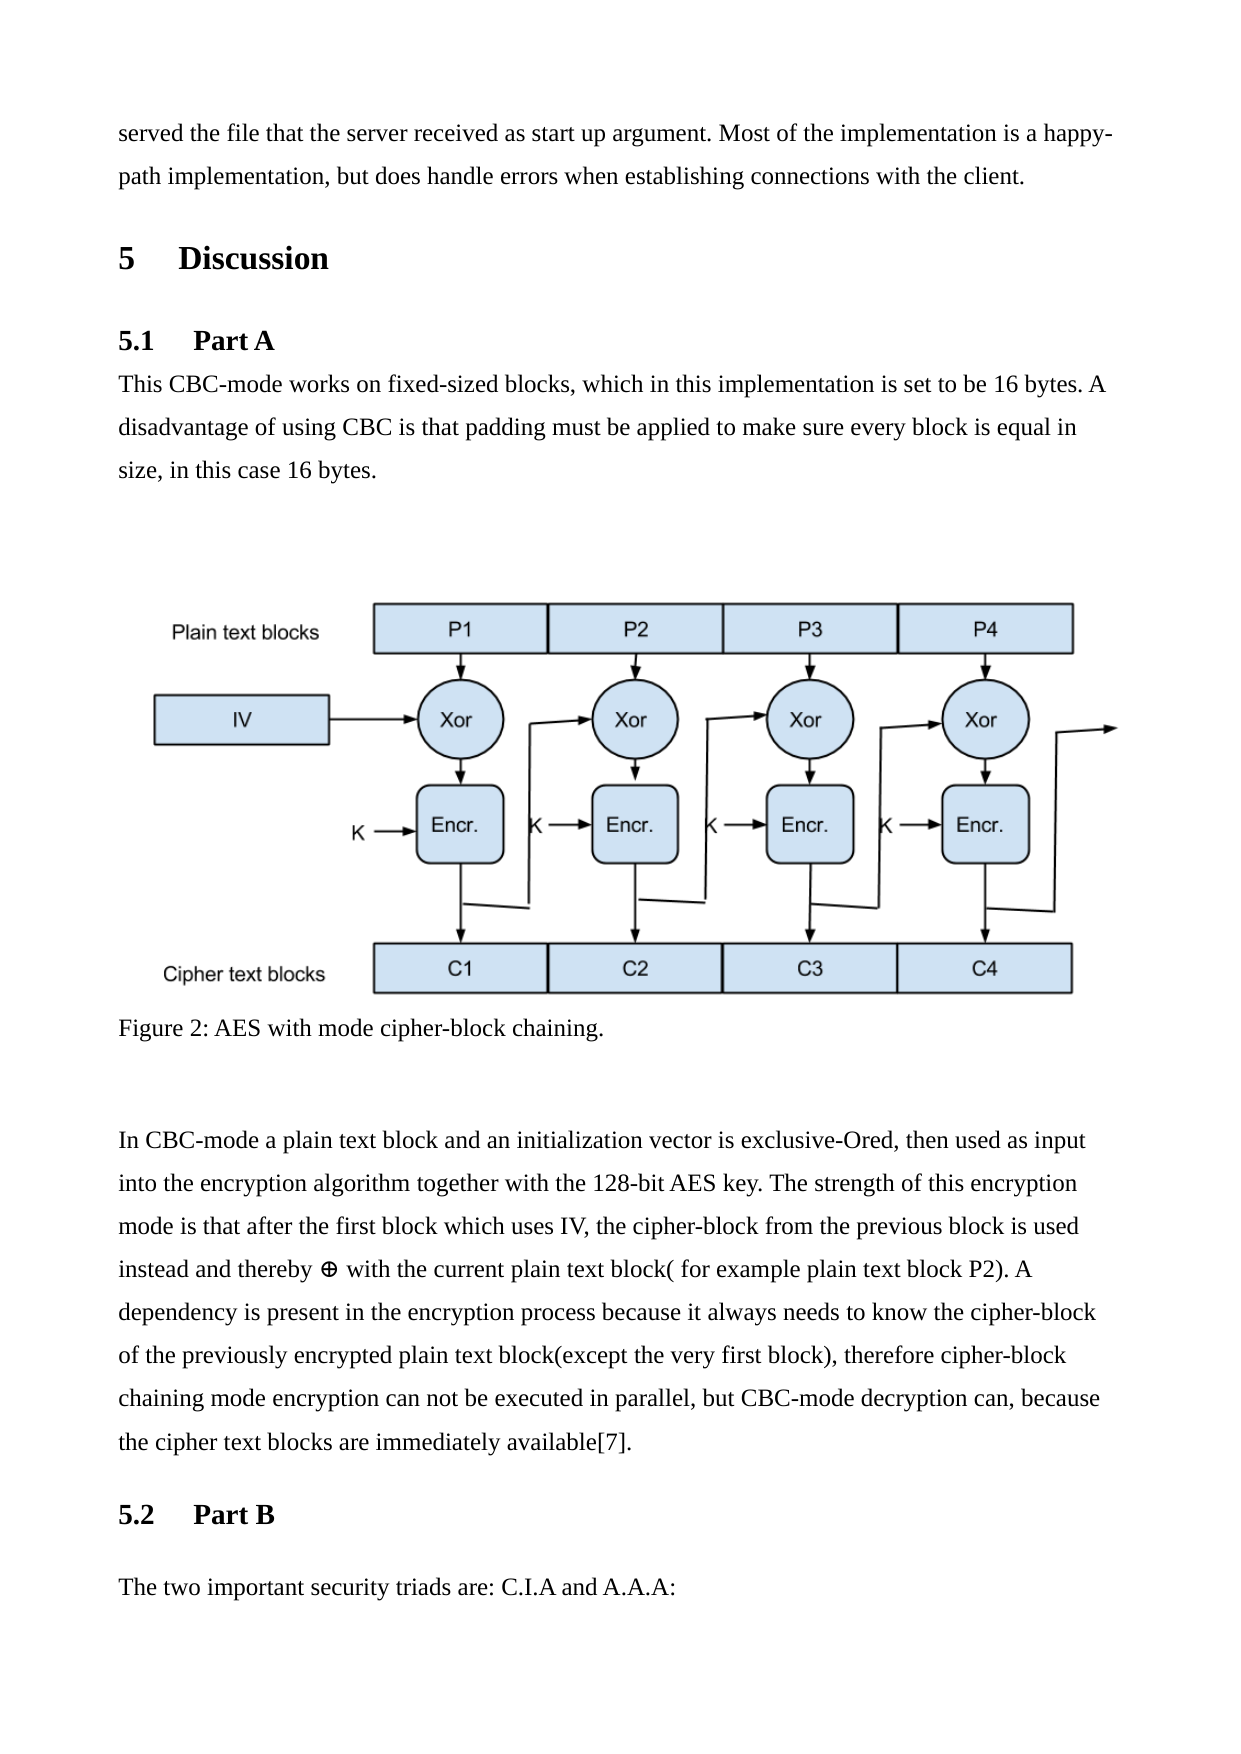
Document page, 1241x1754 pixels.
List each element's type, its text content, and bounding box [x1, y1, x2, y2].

text served the file that the server received as start up argument. Most of the implementation is a happy-path implementation, but does handle errors when establishing connections with the client. [118, 118, 1122, 190]
subtitle 5.1 Part A [118, 323, 1122, 356]
picture [118, 566, 1123, 1000]
text This CBC-mode works on fixed-sized blocks, which in this implementation is set to be 16 bytes. A disadvantage of using CBC is that padding must be applied to make sure every block is equal in size, in this case 16 bytes. [118, 369, 1122, 484]
subtitle 5 Discussion [118, 238, 1122, 276]
subtitle 5.2 Part B [118, 1497, 1122, 1530]
text Figure 2: AES with mode cipher-block chaining. [118, 1000, 1122, 1042]
text In CBC-mode a plain text block and an initialization vector is exclusive-Ored, then used as input into the encryption algorithm together with the 128-bit AES key. The strength of this encryption mode is that after the first block which uses IV, the cipher-block from the previous block is used instead and thereby ⊕ with the current plain text block( for example plain text block P2). A dependency is present in the encryption process because it always needs to know the cipher-block of the previously encrypted plain text block(except the very first block), therefore cipher-block chaining mode encryption can not be executed in parallel, but CBC-mode decryption can, because the cipher text blocks are immediately available[7]. [118, 1125, 1122, 1455]
text The two important security triads are: C.I.A and A.A.A: [118, 1572, 1122, 1600]
